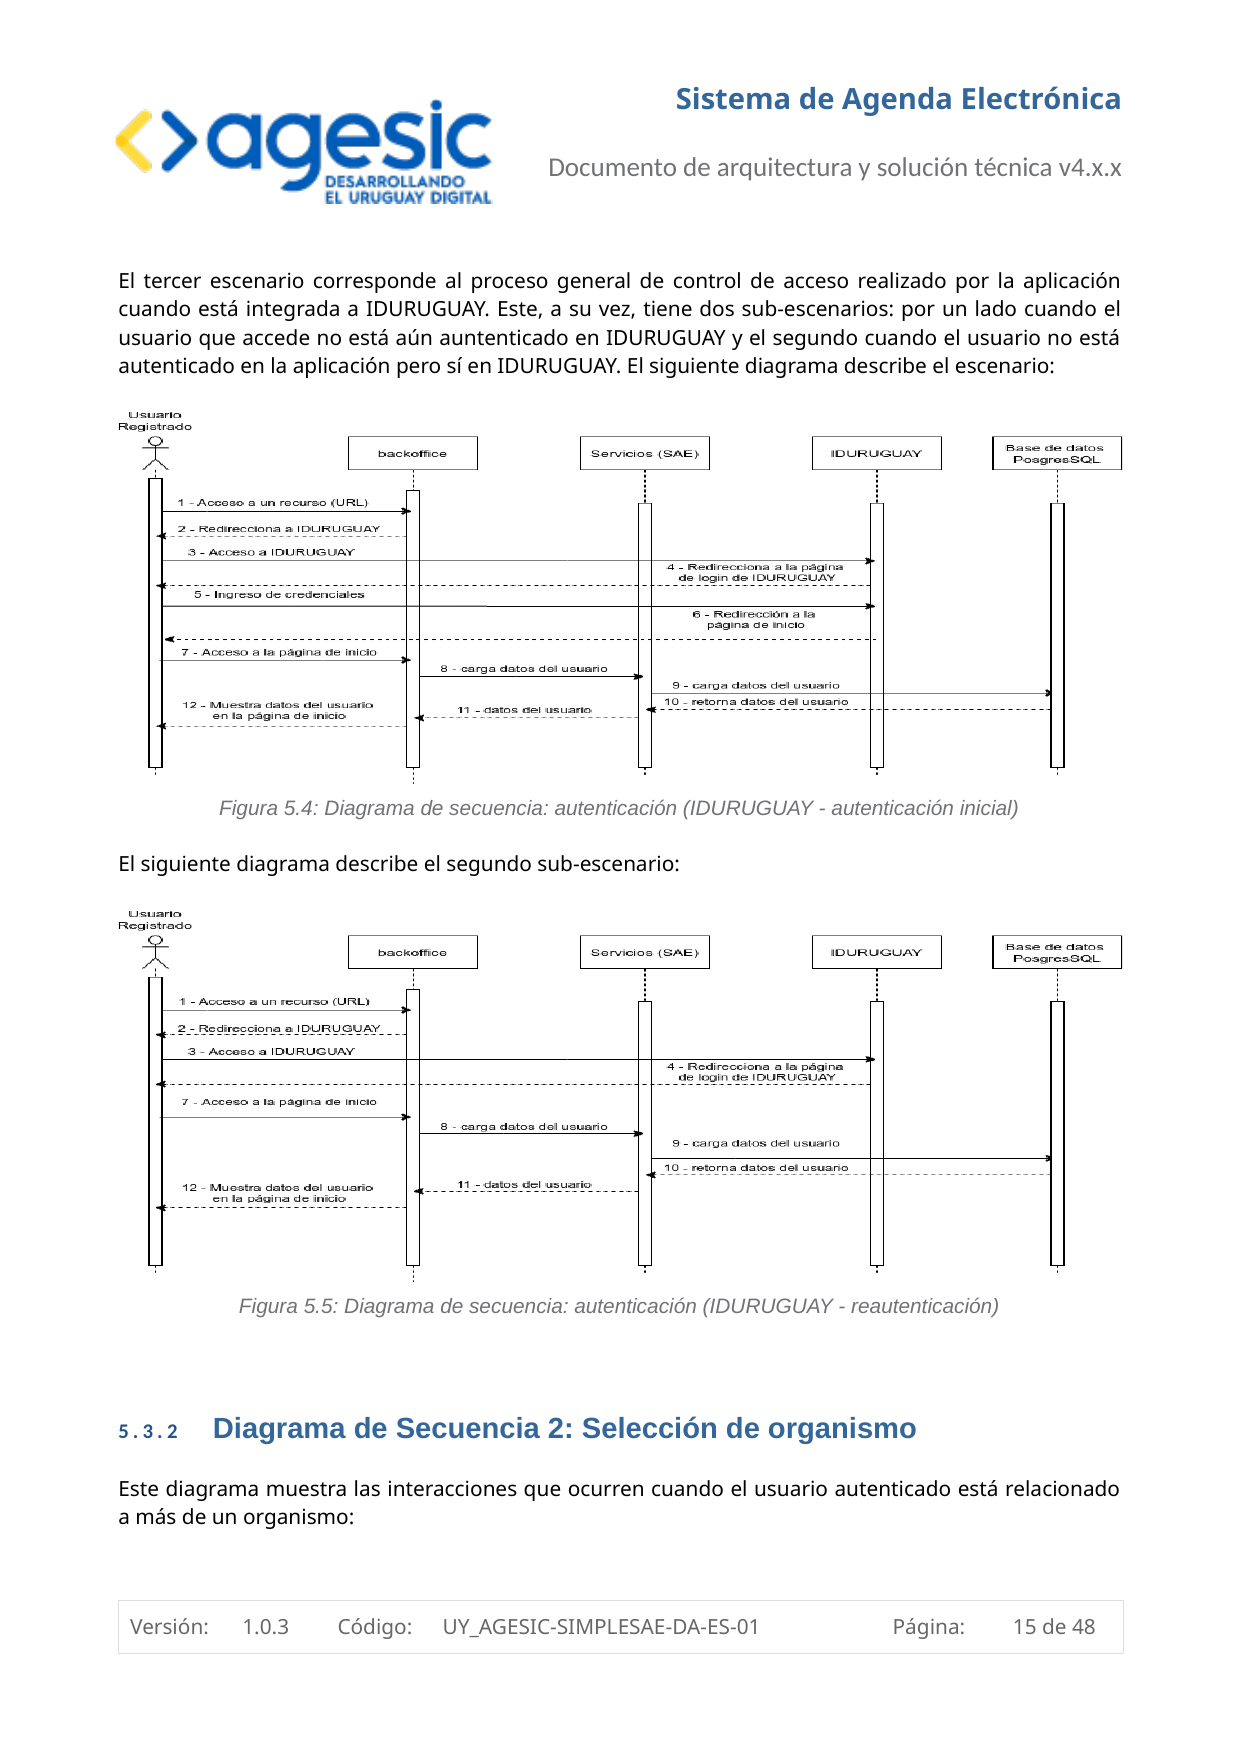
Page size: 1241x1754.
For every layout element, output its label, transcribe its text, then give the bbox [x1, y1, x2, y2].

subtitle Diagrama de Secuencia 2: Selección de organismo [118, 1411, 1122, 1445]
text Este diagrama muestra las interacciones que ocurren cuando el usuario autenticado está relacionado a más de un organismo: [118, 1474, 1122, 1531]
text Figura 5.4: Diagrama de secuencia: autenticación (IDURUGUAY - autenticación inicial) [118, 784, 1122, 820]
picture [118, 409, 1123, 784]
text Figura 5.5: Diagrama de secuencia: autenticación (IDURUGUAY - reautenticación) [118, 1282, 1122, 1318]
text El siguiente diagrama describe el segundo sub-escenario: [118, 820, 1122, 878]
picture [118, 907, 1123, 1282]
text El tercer escenario corresponde al proceso general de control de acceso realizado por la aplicación cuando está integrada a IDURUGUAY. Este, a su vez, tiene dos sub-escenarios: por un lado cuando el usuario que accede no está aún auntenticado en IDURUGUAY y el segundo cuando el usuario no está autenticado en la aplicación pero sí en IDURUGUAY. El siguiente diagrama describe el escenario: [118, 266, 1122, 379]
picture [115, 99, 493, 204]
